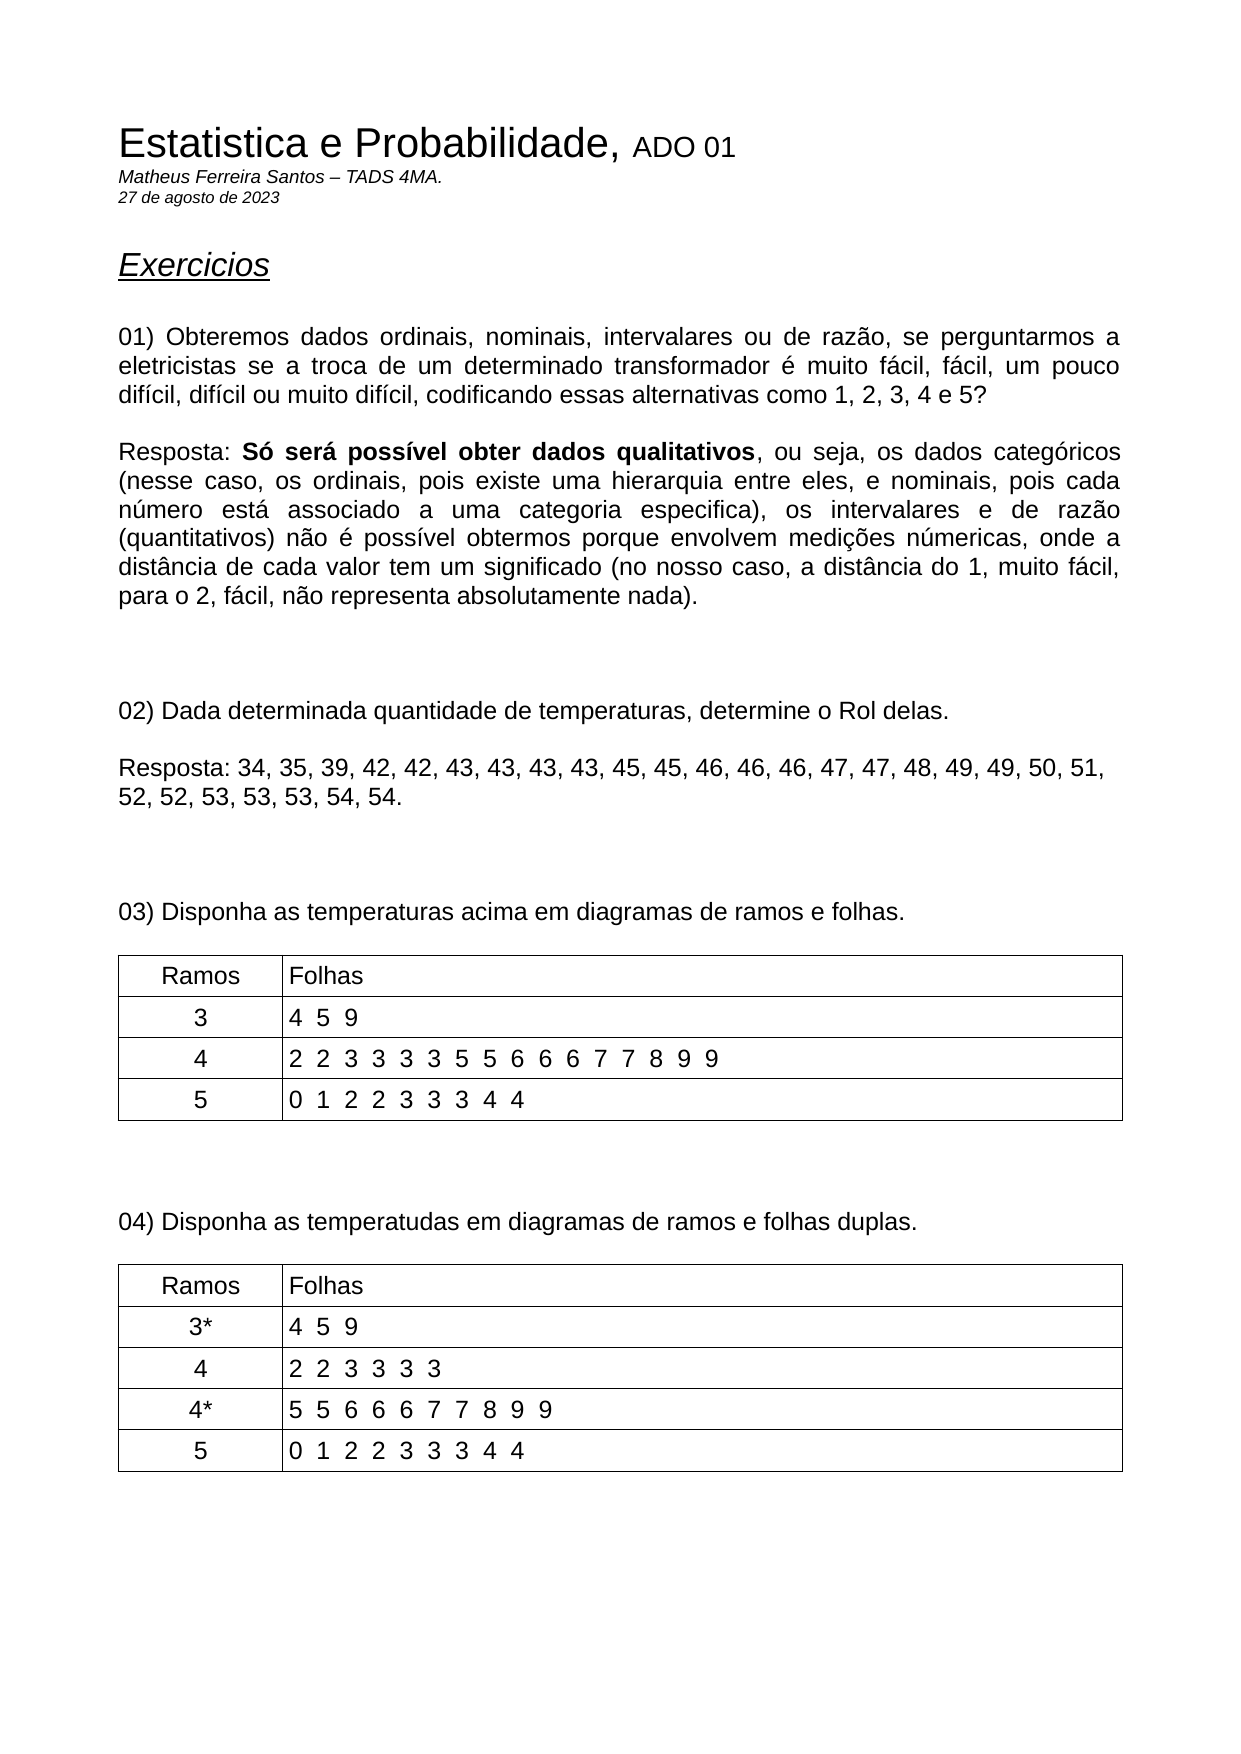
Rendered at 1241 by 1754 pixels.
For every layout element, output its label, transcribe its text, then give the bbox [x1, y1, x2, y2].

table_cell 5 [119, 1430, 282, 1471]
table_cell 0 1 2 2 3 3 3 4 4 [283, 1079, 1122, 1119]
table_header Folhas [283, 1265, 1122, 1306]
table_header Folhas [283, 956, 1122, 996]
table_cell 4 5 9 [283, 997, 1122, 1037]
table_header Ramos [119, 956, 282, 996]
table_cell 2 2 3 3 3 3 5 5 6 6 6 7 7 8 9 9 [283, 1038, 1122, 1078]
text 27 de agosto de 2023 [118, 188, 1122, 207]
text Resposta: 34, 35, 39, 42, 42, 43, 43, 43, 43, 45, 45, 46, 46, 46, 47, 47, 48, 49, 49, 50, 51, 52, 52, 53, 53, 53, 54, 54. [118, 753, 1122, 811]
table_cell 3* [119, 1307, 282, 1347]
table_cell 4 [119, 1348, 282, 1388]
table_header Ramos [119, 1265, 282, 1306]
table_cell 3 [119, 997, 282, 1037]
text Resposta: Só será possível obter dados qualitativos, ou seja, os dados categóricos (nesse caso, os ordinais, pois existe uma hierarquia entre eles, e nominais, pois cada número está associado a uma categoria especifica), os intervalares e de razão (quantitativos) não é possível obtermos porque envolvem medições númericas, onde a distância de cada valor tem um significado (no nosso caso, a distância do 1, muito fácil, para o 2, fácil, não representa absolutamente nada). [118, 437, 1122, 609]
text 03) Disponha as temperaturas acima em diagramas de ramos e folhas. [118, 897, 1122, 926]
table_cell 4 [119, 1038, 282, 1078]
text 01) Obteremos dados ordinais, nominais, intervalares ou de razão, se perguntarmos a eletricistas se a troca de um determinado transformador é muito fácil, fácil, um pouco difícil, difícil ou muito difícil, codificando essas alternativas como 1, 2, 3, 4 e 5? [118, 322, 1122, 408]
table_cell 4 5 9 [283, 1307, 1122, 1347]
table_cell 5 5 6 6 6 7 7 8 9 9 [283, 1389, 1122, 1429]
table_cell 5 [119, 1079, 282, 1119]
text Estatistica e Probabilidade, ADO 01 [118, 118, 1122, 166]
text Matheus Ferreira Santos – TADS 4MA. [118, 166, 1122, 188]
table_cell 0 1 2 2 3 3 3 4 4 [283, 1430, 1122, 1471]
text 02) Dada determinada quantidade de temperaturas, determine o Rol delas. [118, 696, 1122, 724]
table_cell 2 2 3 3 3 3 [283, 1348, 1122, 1388]
table_cell 4* [119, 1389, 282, 1429]
text 04) Disponha as temperatudas em diagramas de ramos e folhas duplas. [118, 1207, 1122, 1236]
text Exercicios [118, 245, 1122, 284]
